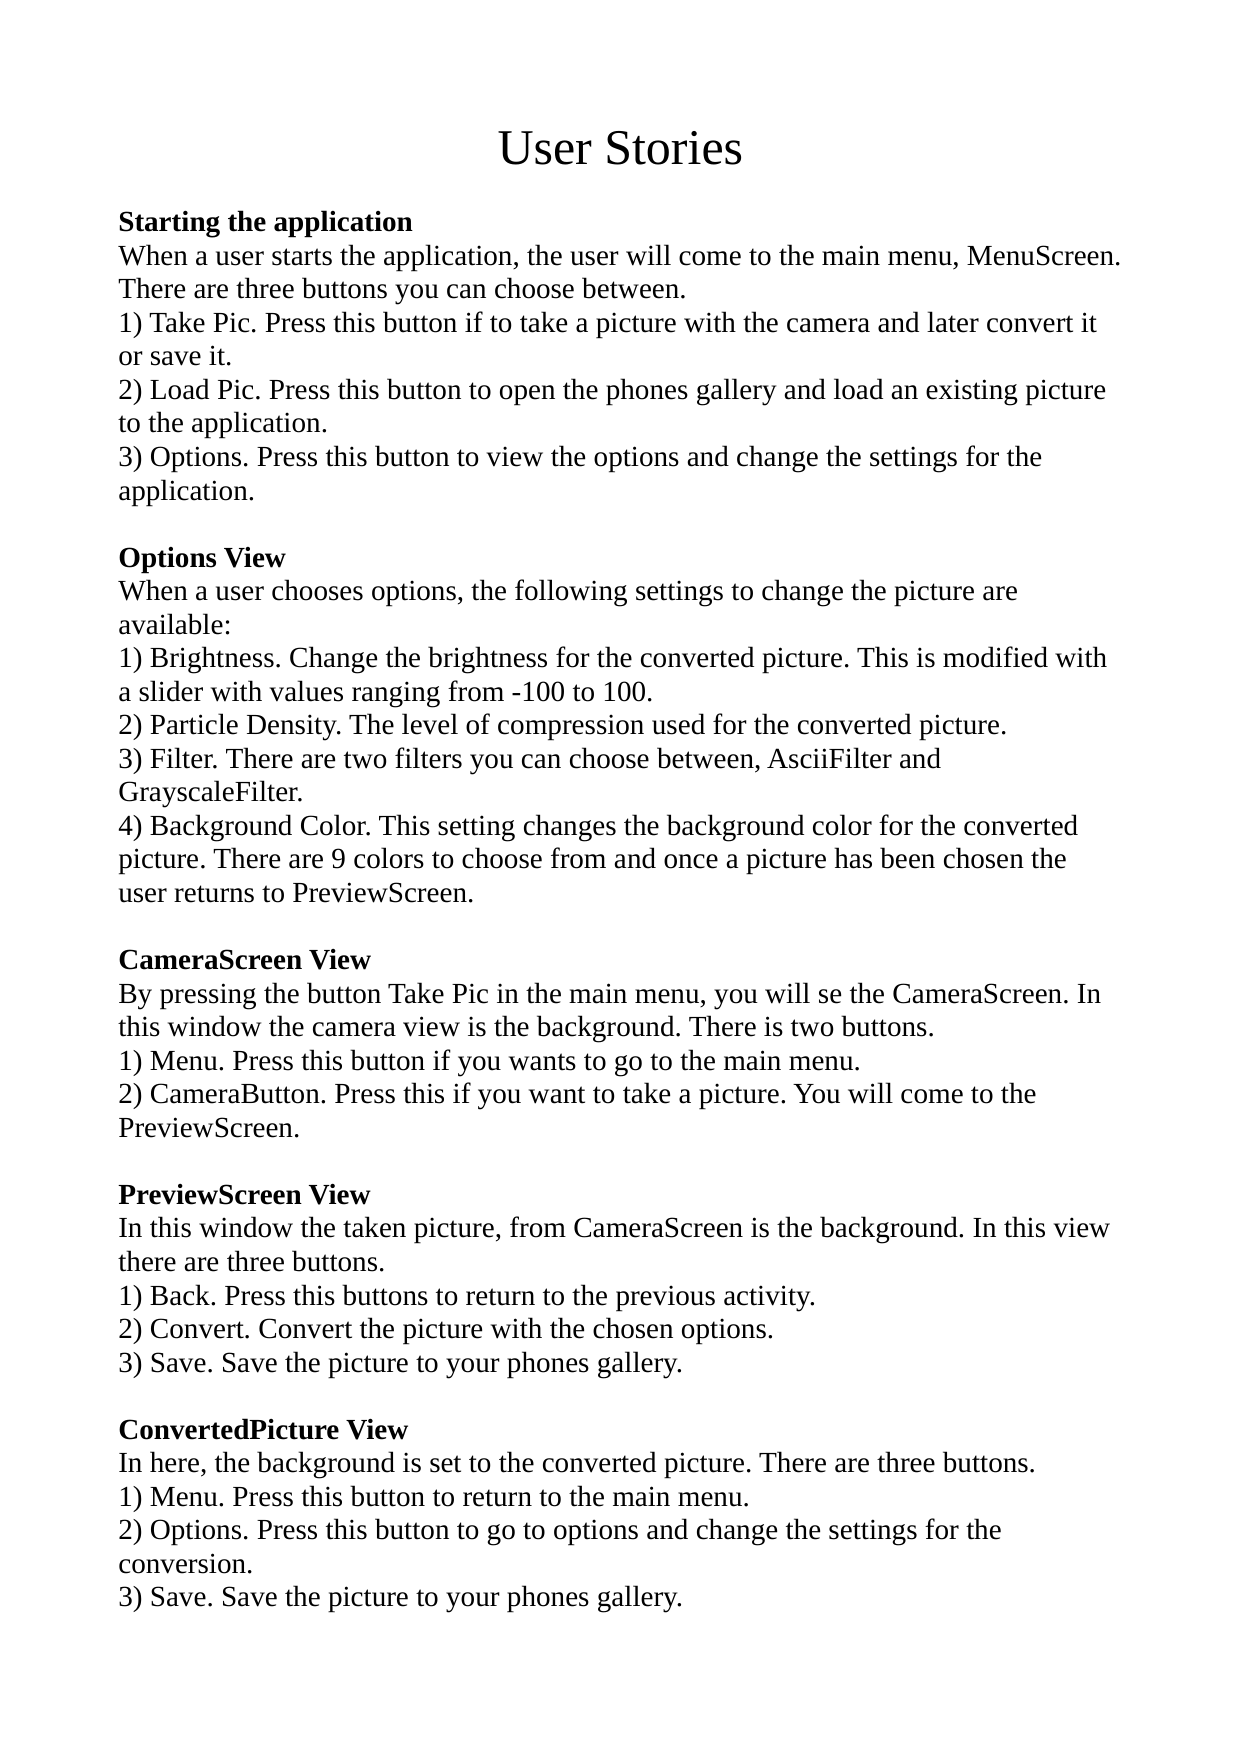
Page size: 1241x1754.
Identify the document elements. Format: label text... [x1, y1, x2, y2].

text CameraScreen View [118, 942, 1122, 976]
text When a user chooses options, the following settings to change the picture are available: [118, 573, 1122, 640]
text When a user starts the application, the user will come to the main menu, MenuScreen. There are three buttons you can choose between. [118, 238, 1122, 305]
text 1) Menu. Press this button to return to the main menu. [118, 1479, 1122, 1512]
text In here, the background is set to the converted picture. There are three buttons. [118, 1445, 1122, 1479]
text 1) Menu. Press this button if you wants to go to the main menu. [118, 1043, 1122, 1076]
text ConvertedPicture View [118, 1412, 1122, 1445]
text 2) Convert. Convert the picture with the chosen options. [118, 1311, 1122, 1345]
text 2) Particle Density. The level of compression used for the converted picture. [118, 707, 1122, 741]
text 1) Brightness. Change the brightness for the converted picture. This is modified with a slider with values ranging from -100 to 100. [118, 640, 1122, 707]
text 2) CameraButton. Press this if you want to take a picture. You will come to the PreviewScreen. [118, 1076, 1122, 1143]
text In this window the taken picture, from CameraScreen is the background. In this view there are three buttons. [118, 1211, 1122, 1278]
text PreviewScreen View [118, 1177, 1122, 1211]
text 3) Save. Save the picture to your phones gallery. [118, 1345, 1122, 1378]
text 2) Options. Press this button to go to options and change the settings for the conversion. [118, 1512, 1122, 1579]
text 3) Options. Press this button to view the options and change the settings for the application. [118, 439, 1122, 506]
text 1) Take Pic. Press this button if to take a picture with the camera and later convert it or save it. [118, 305, 1122, 372]
text By pressing the button Take Pic in the main menu, you will se the CameraScreen. In this window the camera view is the background. There is two buttons. [118, 976, 1122, 1043]
text 3) Save. Save the picture to your phones gallery. [118, 1579, 1122, 1613]
text 2) Load Pic. Press this button to open the phones gallery and load an existing picture to the application. [118, 372, 1122, 439]
text 1) Back. Press this buttons to return to the previous activity. [118, 1278, 1122, 1311]
text Starting the application [118, 204, 1122, 238]
text 4) Background Color. This setting changes the background color for the converted picture. There are 9 colors to choose from and once a picture has been chosen the user returns to PreviewScreen. [118, 808, 1122, 909]
text User Stories [118, 118, 1122, 176]
text 3) Filter. There are two filters you can choose between, AsciiFilter and GrayscaleFilter. [118, 741, 1122, 808]
text Options View [118, 540, 1122, 573]
